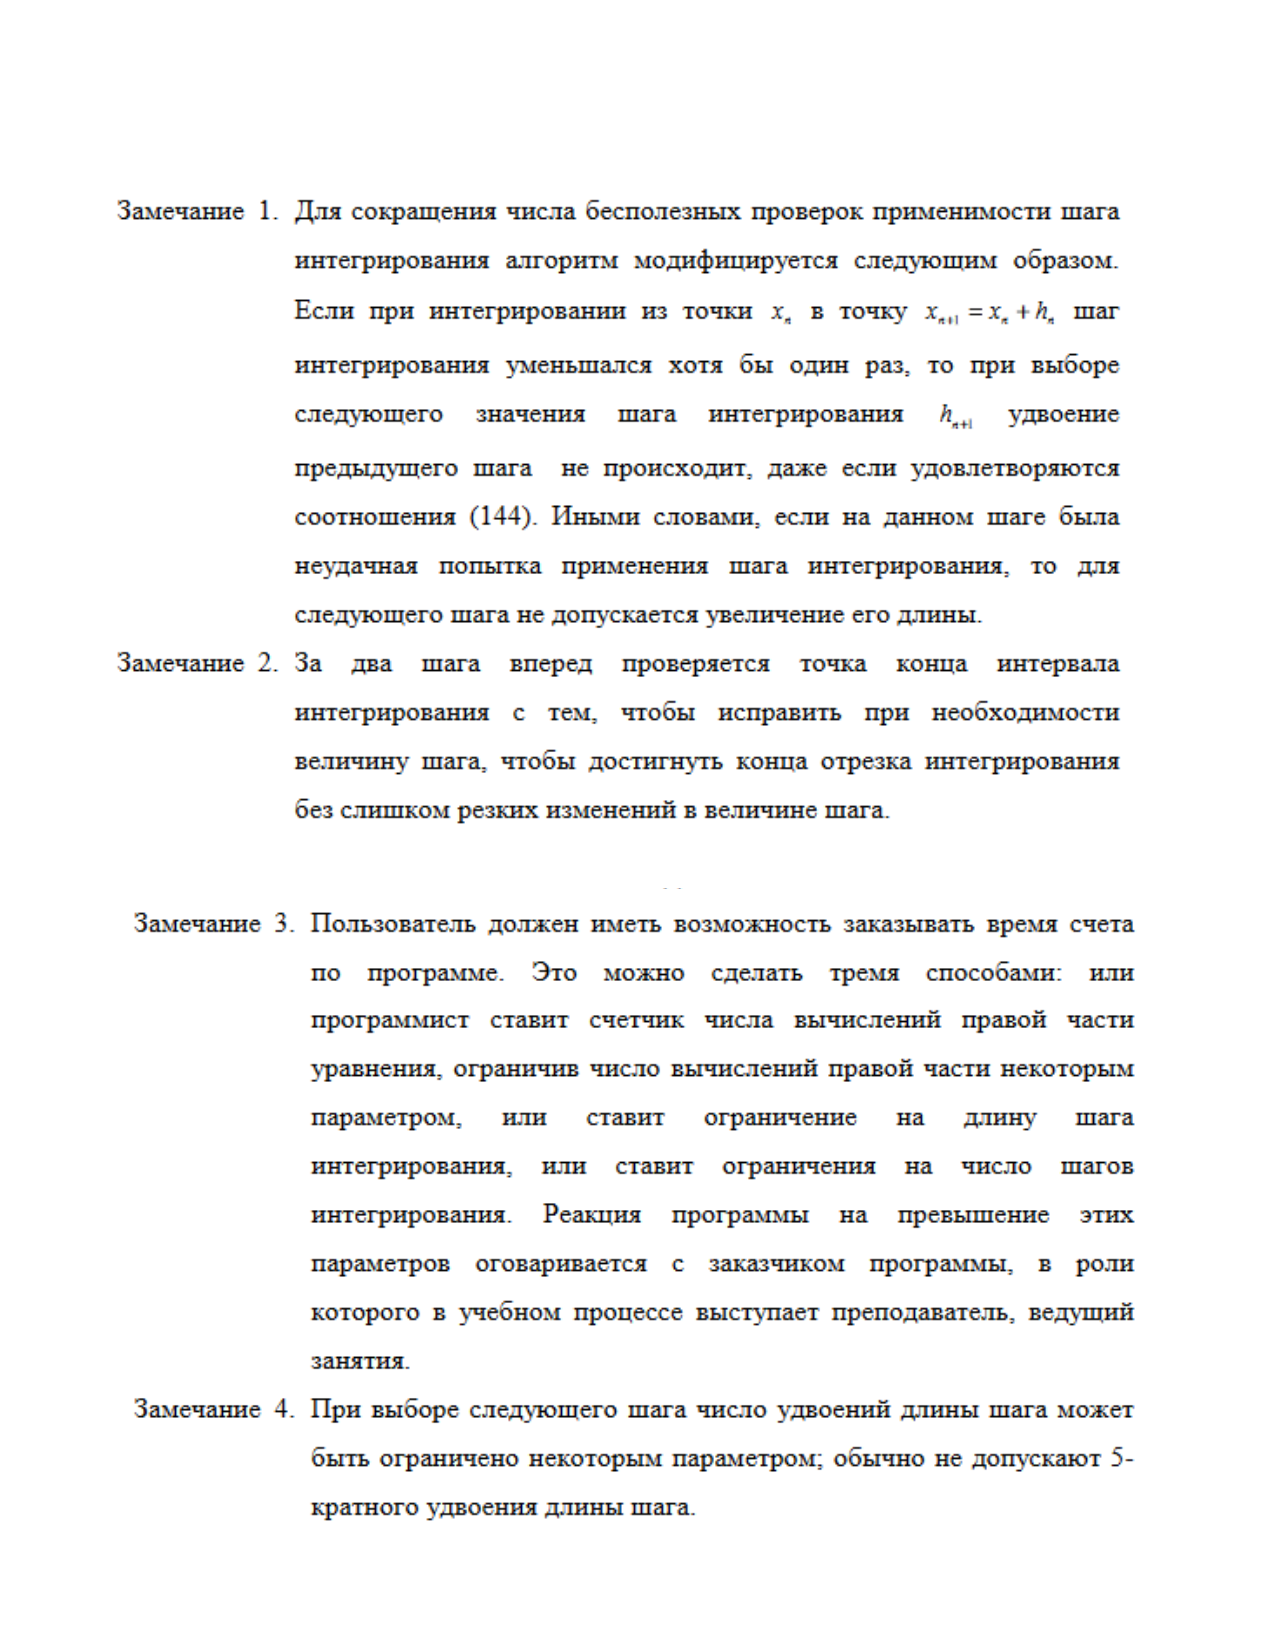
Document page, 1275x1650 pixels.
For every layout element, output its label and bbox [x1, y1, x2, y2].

picture [99, 190, 1176, 848]
picture [102, 888, 1173, 1531]
